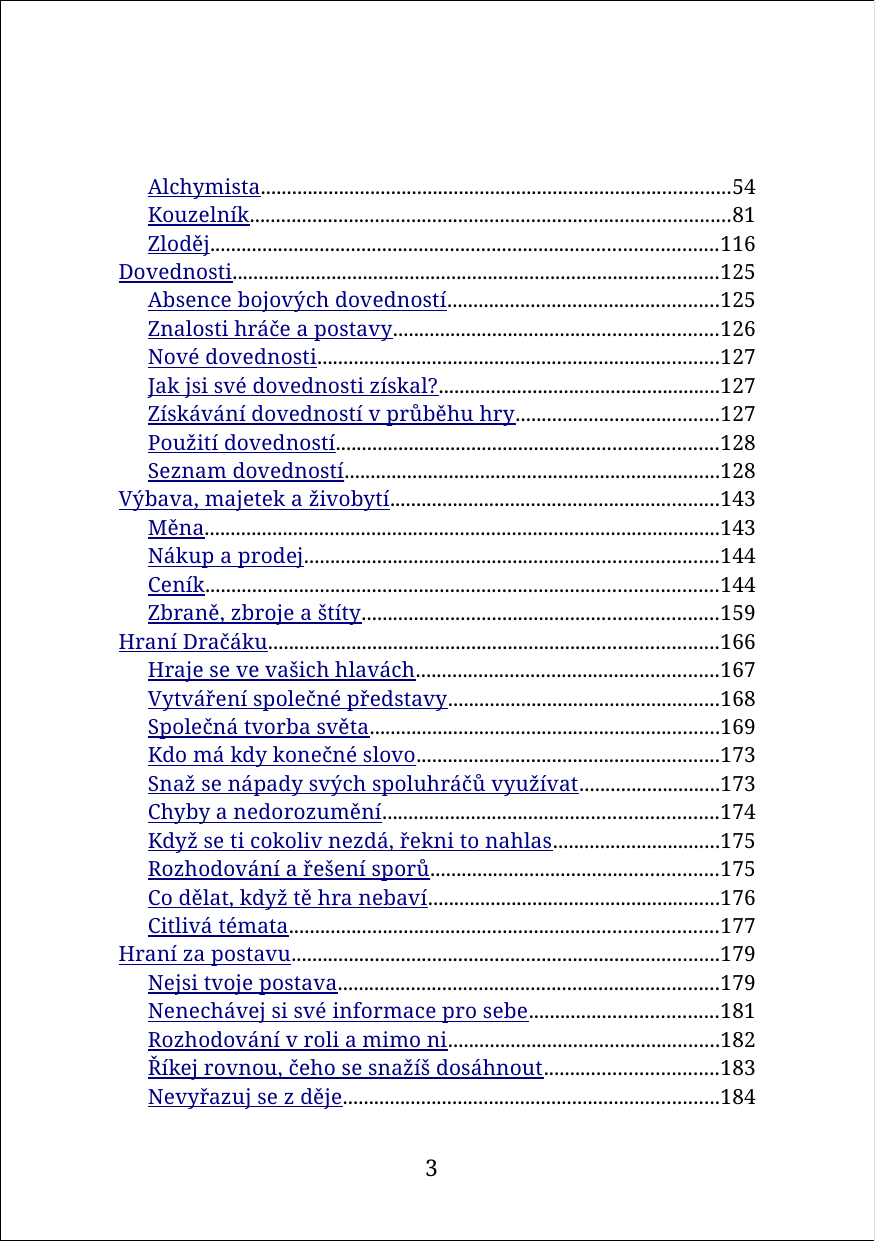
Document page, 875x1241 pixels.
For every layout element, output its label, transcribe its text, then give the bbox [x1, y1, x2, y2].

text Znalosti hráče a postavy 126 [148, 314, 756, 342]
text Měna 143 [148, 513, 756, 541]
text Nákup a prodej 144 [148, 541, 756, 570]
text Když se ti cokoliv nezdá, řekni to nahlas 175 [148, 826, 756, 854]
text Říkej rovnou, čeho se snažíš dosáhnout 183 [148, 1053, 756, 1082]
text Vytváření společné představy 168 [148, 684, 756, 712]
text Kouzelník 81 [148, 200, 756, 229]
text Co dělat, když tě hra nebaví 176 [148, 883, 756, 911]
text Citlivá témata 177 [148, 911, 756, 939]
text Kdo má kdy konečné slovo 173 [148, 741, 756, 769]
text Použití dovedností 128 [148, 428, 756, 456]
text Jak jsi své dovednosti získal? 127 [148, 371, 756, 399]
text Rozhodování v roli a mimo ni 182 [148, 1025, 756, 1053]
text Chyby a nedorozumění 174 [148, 797, 756, 826]
text Rozhodování a řešení sporů 175 [148, 854, 756, 883]
text Hraní za postavu 179 [118, 939, 756, 968]
text Alchymista 54 [148, 172, 756, 200]
text Snaž se nápady svých spoluhráčů využívat 173 [148, 769, 756, 797]
text Zbraně, zbroje a štíty 159 [148, 598, 756, 627]
text Dovednosti 125 [118, 257, 756, 286]
text Nenechávej si své informace pro sebe 181 [148, 996, 756, 1025]
text Nové dovednosti 127 [148, 342, 756, 371]
text Ceník 144 [148, 570, 756, 598]
text Zloděj 116 [148, 229, 756, 257]
text Hraje se ve vašich hlavách 167 [148, 655, 756, 684]
text Seznam dovedností 128 [148, 456, 756, 484]
text Hraní Dračáku 166 [118, 627, 756, 655]
text Absence bojových dovedností 125 [148, 286, 756, 314]
text Výbava, majetek a živobytí 143 [118, 484, 756, 513]
text Nejsi tvoje postava 179 [148, 968, 756, 996]
text Společná tvorba světa 169 [148, 712, 756, 741]
text Nevyřazuj se z děje 184 [148, 1082, 756, 1110]
text Získávání dovedností v průběhu hry 127 [148, 399, 756, 428]
